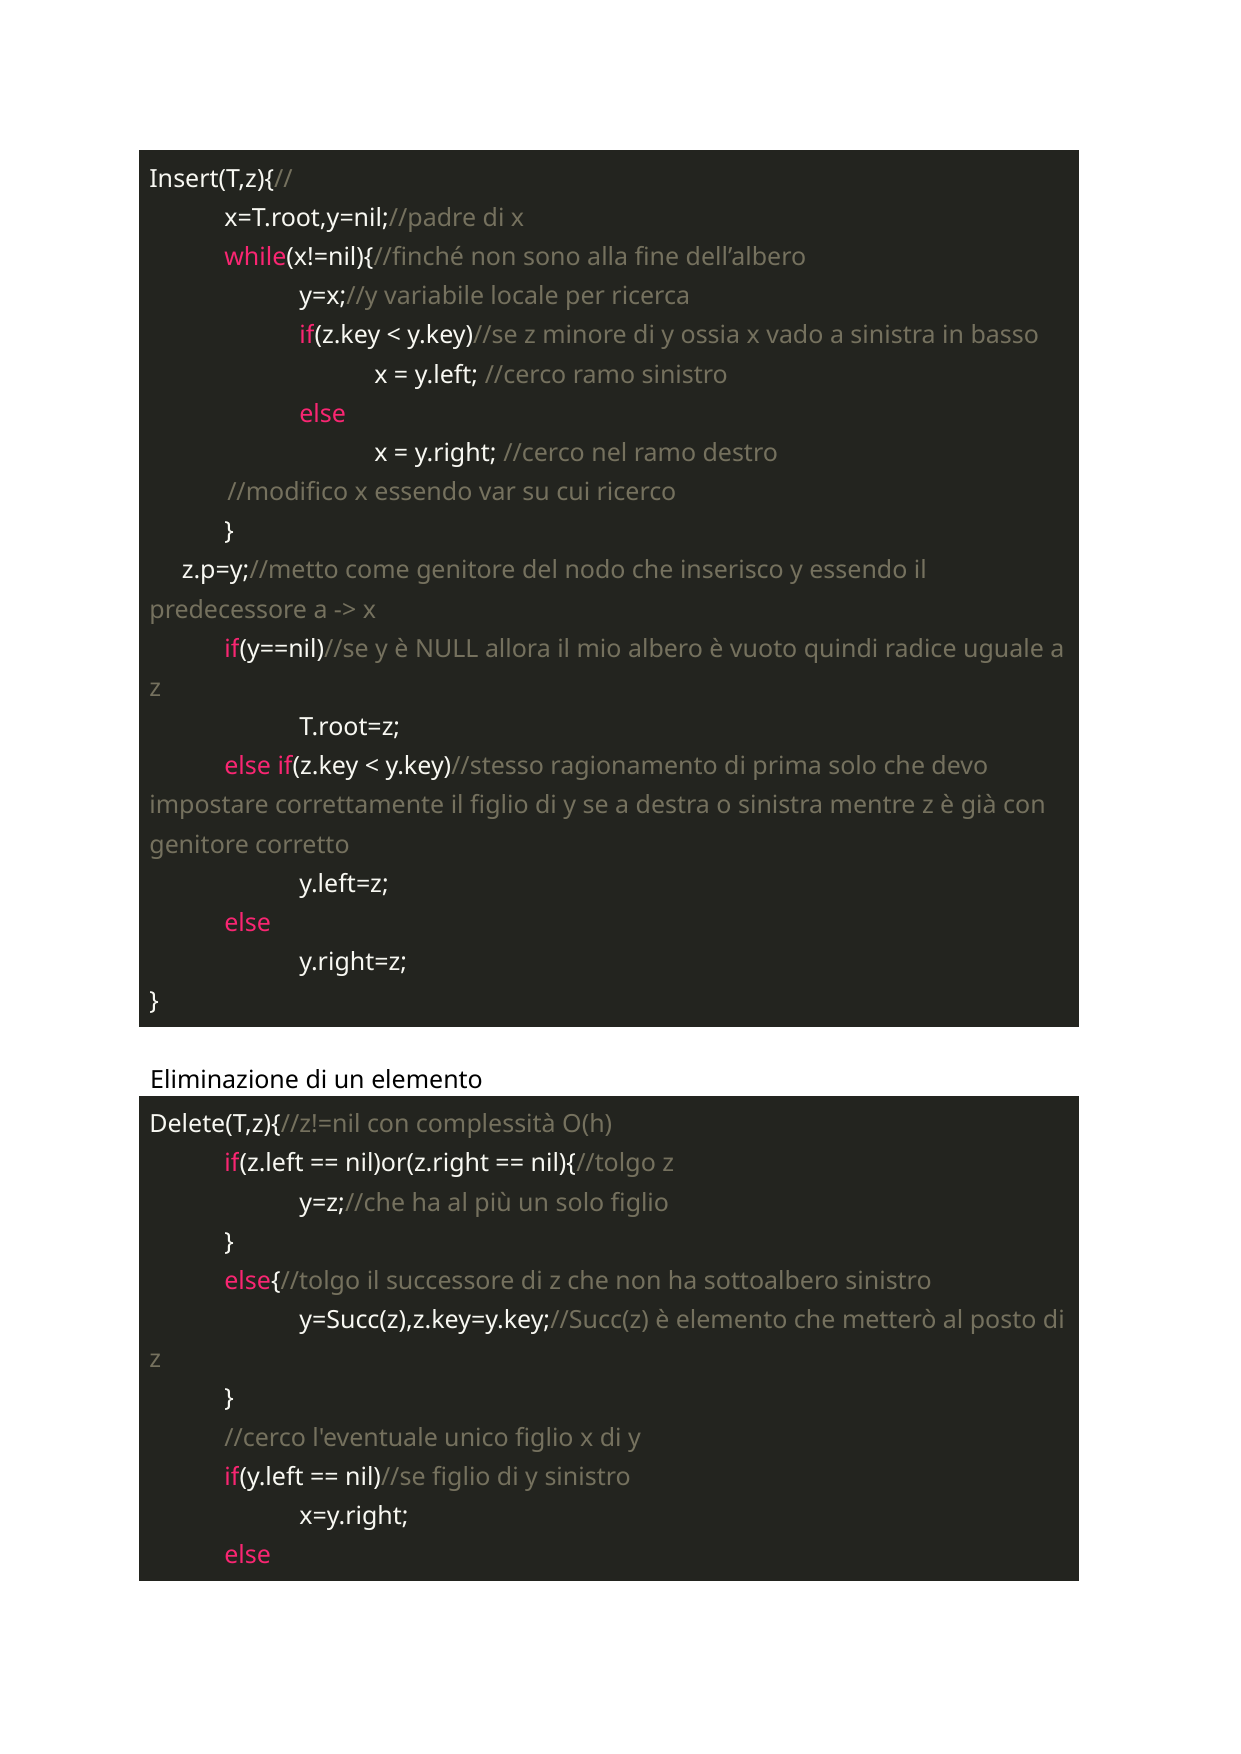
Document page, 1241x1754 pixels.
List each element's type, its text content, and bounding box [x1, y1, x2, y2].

text Eliminazione di un elemento [150, 1061, 1090, 1096]
table_header Delete(T,z){//z!=nil con complessità O(h) if(z.left == nil)or(z.right == nil){//tolgo z y=z;//che ha al più un solo figlio } else{//tolgo il successore di z che non ha sottoalbero sinistro y=Succ(z),z.key=y.key;//Succ(z) è elemento che metterò al posto di z } //cerco l'eventuale unico figlio x di y if(y.left == nil)//se figlio di y sinistro x=y.right; else [139, 1096, 1079, 1581]
table_header Insert(T,z){// x=T.root,y=nil;//padre di x while(x!=nil){//finché non sono alla fine dell’albero y=x;//y variabile locale per ricerca if(z.key < y.key)//se z minore di y ossia x vado a sinistra in basso x = y.left; //cerco ramo sinistro else x = y.right; //cerco nel ramo destro //modifico x essendo var su cui ricerco } z.p=y;//metto come genitore del nodo che inserisco y essendo il predecessore a -> x if(y==nil)//se y è NULL allora il mio albero è vuoto quindi radice uguale a z T.root=z; else if(z.key < y.key)//stesso ragionamento di prima solo che devo impostare correttamente il figlio di y se a destra o sinistra mentre z è già con genitore corretto y.left=z; else y.right=z; } [139, 150, 1079, 1027]
